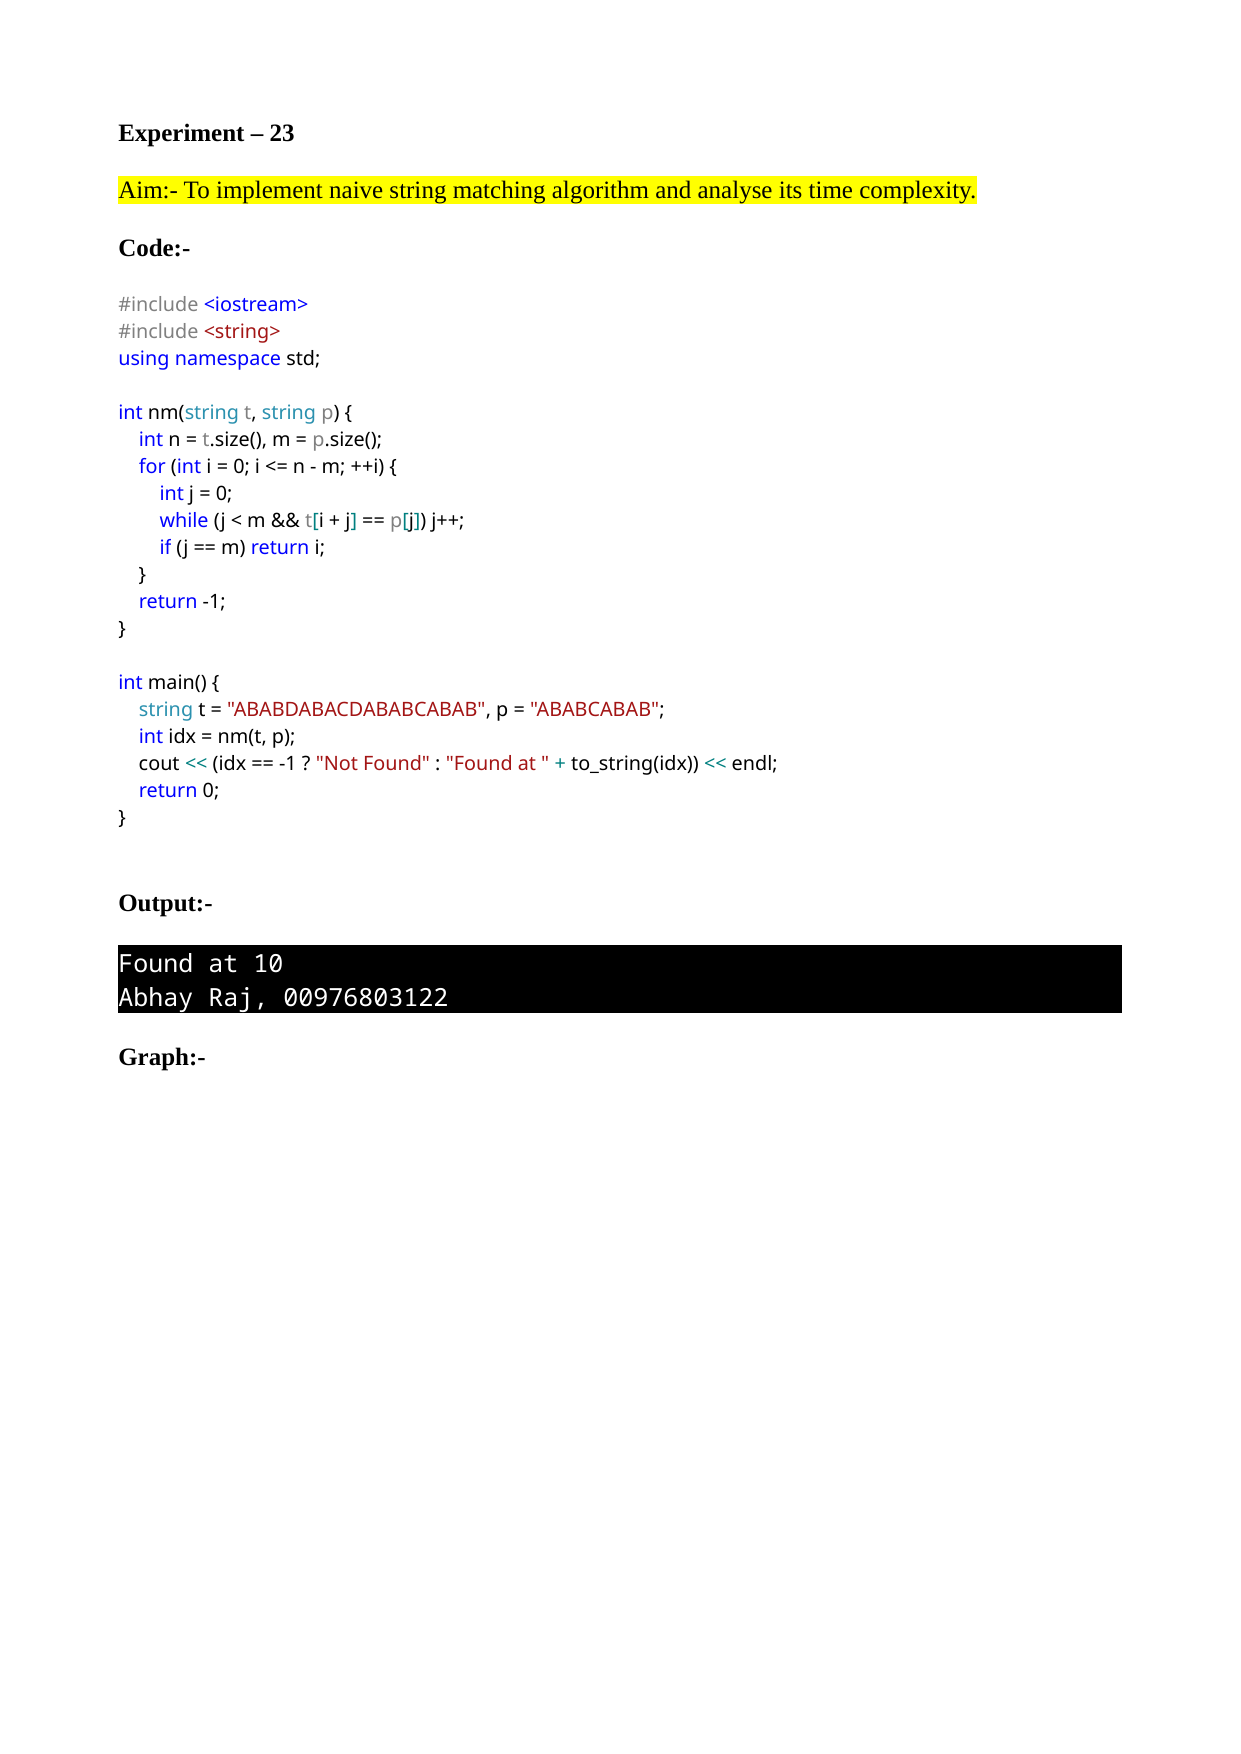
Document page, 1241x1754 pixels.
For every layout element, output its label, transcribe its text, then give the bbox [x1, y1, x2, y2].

text for (int i = 0; i <= n - m; ++i) { [118, 452, 1122, 479]
text return 0; [118, 776, 1122, 803]
text int idx = nm(t, p); [118, 722, 1122, 749]
text using namespace std; [118, 344, 1122, 372]
text #include <iostream> [118, 291, 1122, 318]
text cout << (idx == -1 ? "Not Found" : "Found at " + to_string(idx)) << endl; [118, 749, 1122, 776]
text Experiment – 23 [118, 118, 1122, 147]
text Output:- [118, 888, 1122, 916]
text return -1; [118, 587, 1122, 614]
text Code:- [118, 233, 1122, 262]
text } [118, 560, 1122, 587]
text #include <string> [118, 318, 1122, 344]
text while (j < m && t[i + j] == p[j]) j++; [118, 506, 1122, 533]
text int nm(string t, string p) { [118, 398, 1122, 426]
text string t = "ABABDABACDABABCABAB", p = "ABABCABAB"; [118, 695, 1122, 722]
text if (j == m) return i; [118, 533, 1122, 560]
text } [118, 803, 1122, 830]
text int j = 0; [118, 479, 1122, 506]
text } [118, 614, 1122, 641]
text Graph:- [118, 1042, 1122, 1071]
text int main() { [118, 668, 1122, 695]
text Abhay Raj, 00976803122 [118, 979, 1122, 1013]
text int n = t.size(), m = p.size(); [118, 426, 1122, 452]
text Found at 10 [118, 945, 1122, 979]
text Aim:- To implement naive string matching algorithm and analyse its time complexity. [118, 176, 1122, 204]
